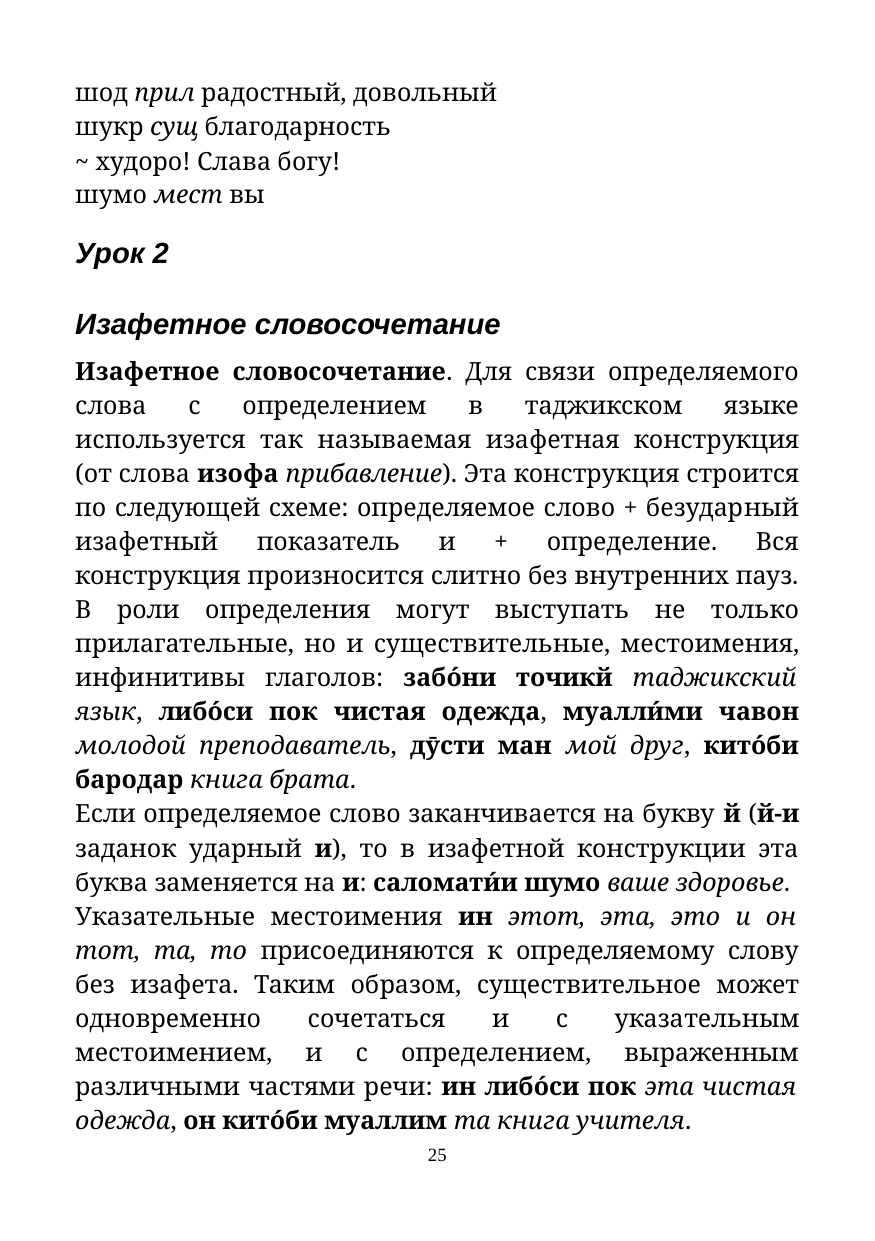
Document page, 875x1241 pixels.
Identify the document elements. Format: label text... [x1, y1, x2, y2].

text шукр сущ благодарность [75, 109, 799, 143]
subtitle Изафетное словосочетание [75, 307, 799, 341]
text Изафетное словосочетание. Для связи определяемого слова с определением в таджикском языке используется так называемая иза­фетная конструкция (от слова изофа прибавление). Эта конструк­ция строится по следующей схеме: определяемое слово + безудар­ный изафетный показатель и + определение. Вся конструкция произносится слитно без внутренних пауз. В роли определения мо­гут выступать не только прилагательные, но и существительные, ме­стоимения, инфинитивы глаголов: забо́ни точикй таджикский язык, либо́си пок чистая одежда, муалли́ми чавон молодой пре­подаватель, дӯсти ман мой друг, кито́би бародар книга брата. [75, 353, 799, 796]
subtitle Урок 2 [75, 236, 799, 270]
text Если определяемое слово заканчивается на букву й (й-и заданок ударный и), то в изафетной конструкции эта буква заменяется на и: саломати́и шумо ваше здоровье. [75, 796, 799, 898]
text шод прил радостный, довольный [75, 75, 799, 109]
text Указательные местоимения ин этот, эта, это и он тот, та, то присоединяются к определяемому слову без изафета. Таким об­разом, существительное может одновременно сочетаться и с указа­тельным местоимением, и с определением, выраженным различны­ми частями речи: ин либо́си пок эта чистая одежда, он кито́би муаллим та книга учителя. [75, 898, 799, 1137]
text ~ худоро! Слава богу! [75, 143, 799, 177]
text шумо мест вы [75, 177, 799, 211]
